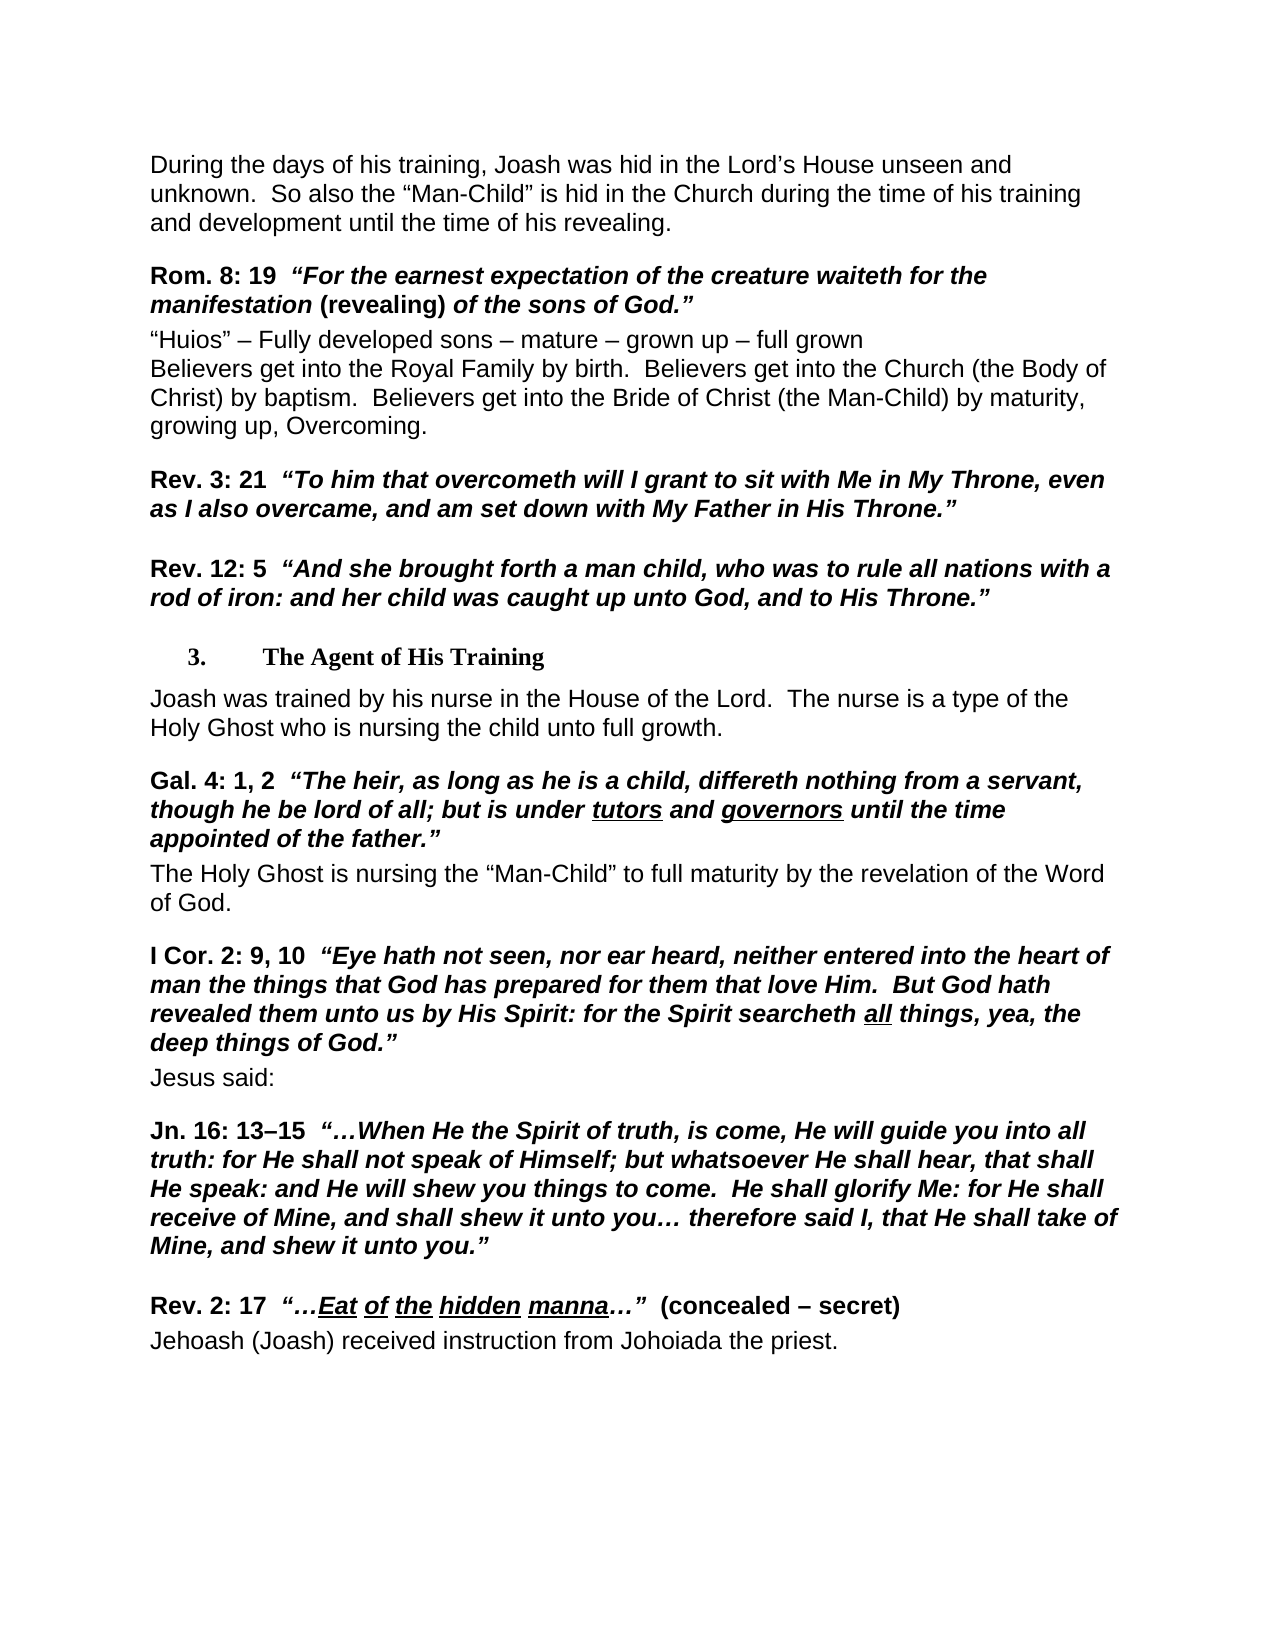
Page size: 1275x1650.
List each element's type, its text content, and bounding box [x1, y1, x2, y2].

subtitle Gal. 4: 1, 2 “The heir, as long as he is a child, differeth nothing from a servant, though he be lord of all; but is under tutors and governors until the time appointed of the father.” [150, 766, 1125, 852]
text During the days of his training, Joash was hid in the Lord’s House unseen and unknown. So also the “Man-Child” is hid in the Church during the time of his training and development until the time of his revealing. [150, 150, 1125, 236]
subtitle Rev. 12: 5 “And she brought forth a man child, who was to rule all nations with a rod of iron: and her child was caught up unto God, and to His Throne.” [150, 554, 1125, 611]
subtitle Rom. 8: 19 “For the earnest expectation of the creature waiteth for the manifestation (revealing) of the sons of God.” [150, 261, 1125, 319]
text Jesus said: [150, 1062, 1125, 1091]
subtitle Jn. 16: 13–15 “…When He the Spirit of truth, is come, He will guide you into all truth: for He shall not speak of Himself; but whatsoever He shall hear, that shall He speak: and He will shew you things to come. He shall glorify Me: for He shall receive of Mine, and shall shew it unto you… therefore said I, that He shall take of Mine, and shew it unto you.” [150, 1116, 1125, 1260]
text Joash was trained by his nurse in the House of the Lord. The nurse is a type of the Holy Ghost who is nursing the child unto full growth. [150, 684, 1125, 741]
subtitle I Cor. 2: 9, 10 “Eye hath not seen, nor ear heard, neither entered into the heart of man the things that God has prepared for them that love Him. But God hath revealed them unto us by His Spirit: for the Spirit searcheth all things, yea, the deep things of God.” [150, 941, 1125, 1056]
subtitle Rev. 2: 17 “…Eat of the hidden manna…” (concealed – secret) [150, 1291, 1125, 1320]
list The Agent of His Training [187, 642, 1125, 671]
text The Holy Ghost is nursing the “Man-Child” to full maturity by the revelation of the Word of God. [150, 859, 1125, 916]
text “Huios” – Fully developed sons – mature – grown up – full grown [150, 325, 1125, 354]
text Believers get into the Royal Family by birth. Believers get into the Church (the Body of Christ) by baptism. Believers get into the Bride of Christ (the Man-Child) by maturity, growing up, Overcoming. [150, 354, 1125, 440]
subtitle Rev. 3: 21 “To him that overcometh will I grant to sit with Me in My Throne, even as I also overcame, and am set down with My Father in His Throne.” [150, 465, 1125, 522]
text Jehoash (Joash) received instruction from Johoiada the priest. [150, 1326, 1125, 1355]
